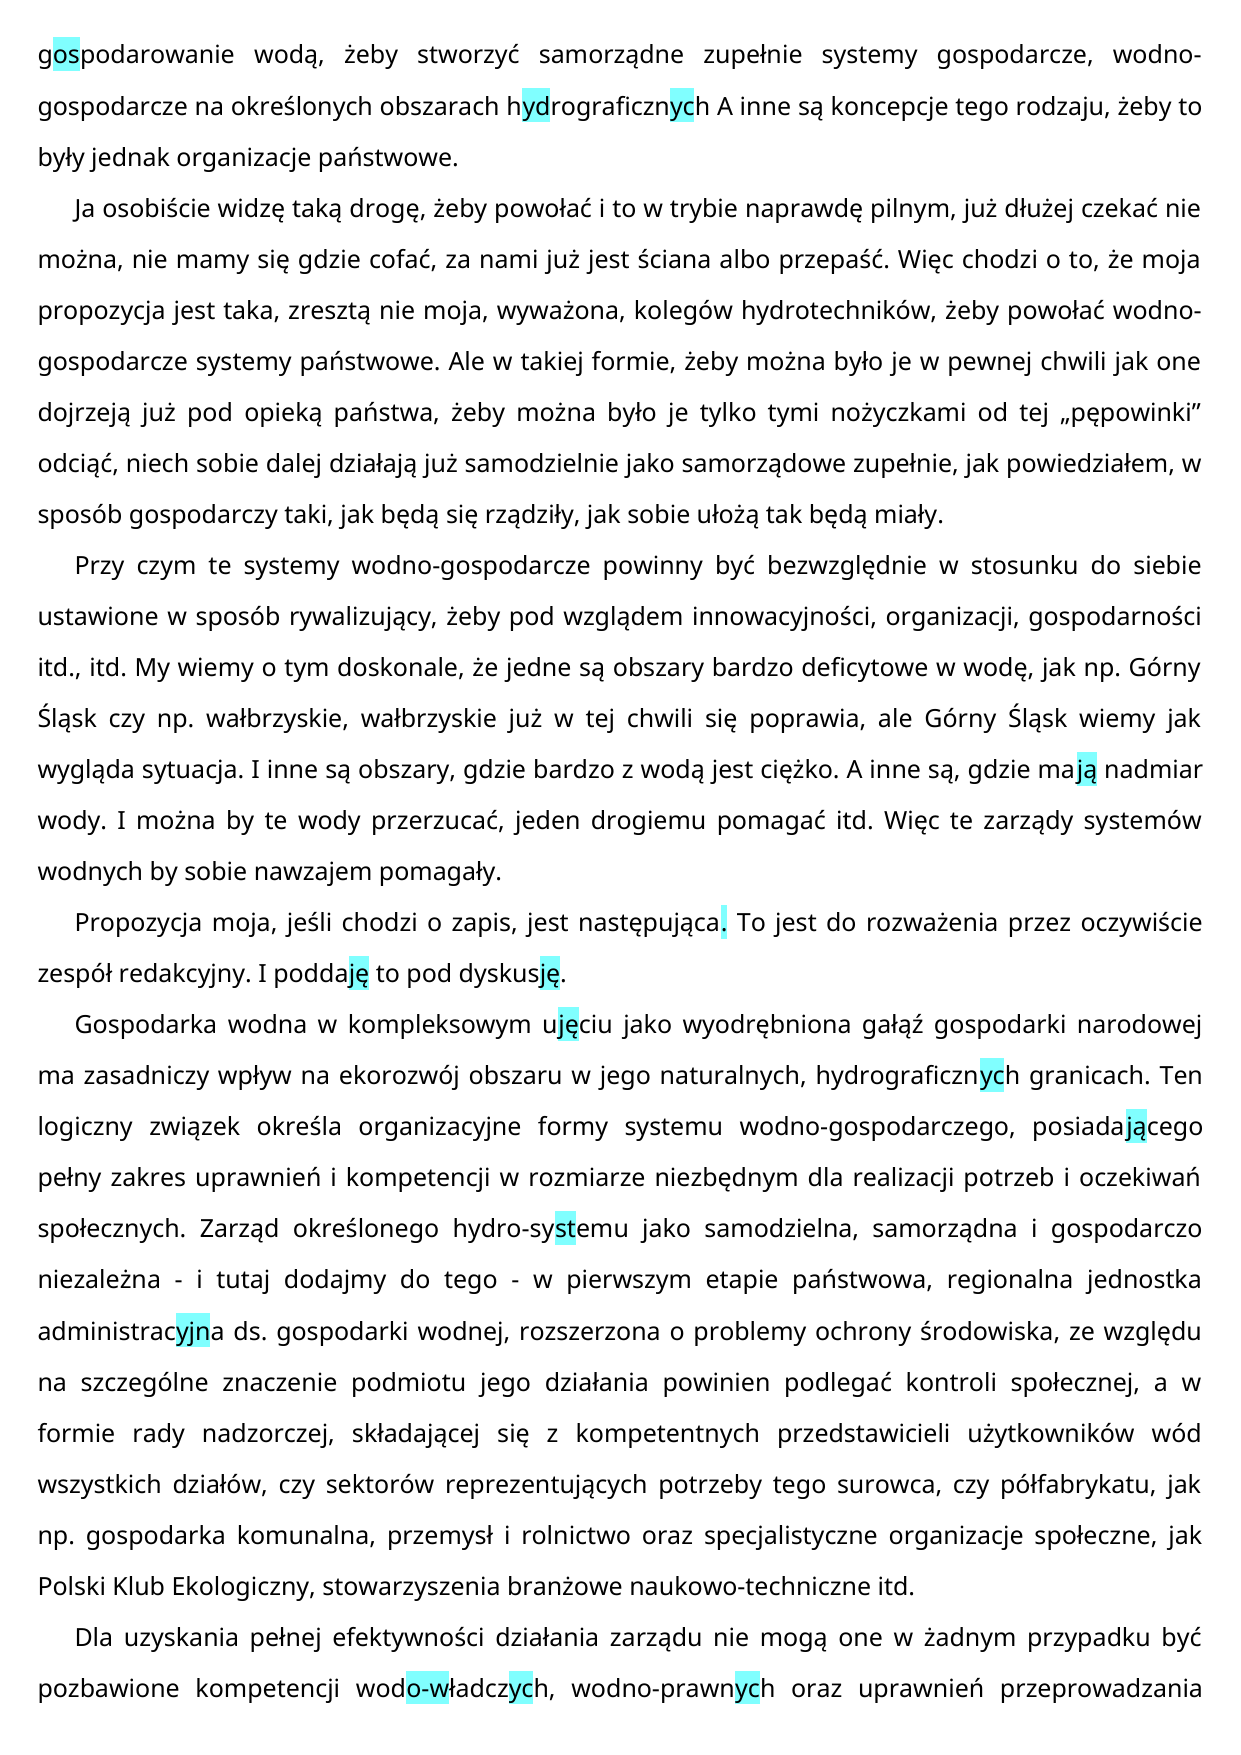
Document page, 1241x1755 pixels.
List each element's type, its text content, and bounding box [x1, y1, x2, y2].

text Przy czym te systemy wodno-gospodarcze powinny być bezwzględnie w stosunku do siebie ustawione w sposób rywalizujący, żeby pod wzglądem innowacyjności, organizacji, gospodarności itd., itd. My wiemy o tym doskonale, że jedne są obszary bardzo deficytowe w wodę, jak np. Górny Śląsk czy np. wałbrzyskie, wałbrzyskie już w tej chwili się poprawia, ale Górny Śląsk wiemy jak wygląda sytuacja. I inne są obszary, gdzie bardzo z wodą jest ciężko. A inne są, gdzie mają nadmiar wody. I można by te wody przerzucać, jeden drogiemu pomagać itd. Więc te zarządy systemów wodnych by sobie nawzajem pomagały. [37, 548, 1203, 888]
text Ja osobiście widzę taką drogę, żeby powołać i to w trybie naprawdę pilnym, już dłużej czekać nie można, nie mamy się gdzie cofać, za nami już jest ściana albo przepaść. Więc chodzi o to, że moja propozycja jest taka, zresztą nie moja, wyważona, kolegów hydrotechników, żeby powołać wodno-gospodarcze systemy państwowe. Ale w takiej formie, żeby można było je w pewnej chwili jak one dojrzeją już pod opieką państwa, żeby można było je tylko tymi nożyczkami od tej „pępowinki” odciąć, niech sobie dalej działają już samodzielnie jako samorządowe zupełnie, jak powiedziałem, w sposób gospodarczy taki, jak będą się rządziły, jak sobie ułożą tak będą miały. [37, 190, 1203, 531]
text Propozycja moja, jeśli chodzi o zapis, jest następująca. To jest do rozważenia przez oczywiście zespół redakcyjny. I poddaję to pod dyskusję. [37, 905, 1203, 990]
text Dla uzyskania pełnej efektywności działania zarządu nie mogą one w żadnym przypadku być pozbawione kompetencji wodo-władczych, wodno-prawnych oraz uprawnień przeprowadzania [37, 1619, 1203, 1704]
text Gospodarka wodna w kompleksowym ujęciu jako wyodrębniona gałąź gospodarki narodowej ma zasadniczy wpływ na ekorozwój obszaru w jego naturalnych, hydrograficznych granicach. Ten logiczny związek określa organizacyjne formy systemu wodno-gospodarczego, posiadającego pełny zakres uprawnień i kompetencji w rozmiarze niezbędnym dla realizacji potrzeb i oczekiwań społecznych. Zarząd określonego hydro-systemu jako samodzielna, samorządna i gospodarczo niezależna - i tutaj dodajmy do tego - w pierwszym etapie państwowa, regionalna jednostka administracyjna ds. gospodarki wodnej, rozszerzona o problemy ochrony środowiska, ze względu na szczególne znaczenie podmiotu jego działania powinien podlegać kontroli społecznej, a w formie rady nadzorczej, składającej się z kompetentnych przedstawicieli użytkowników wód wszystkich działów, czy sektorów reprezentujących potrzeby tego surowca, czy półfabrykatu, jak np. gospodarka komunalna, przemysł i rolnictwo oraz specjalistyczne organizacje społeczne, jak Polski Klub Ekologiczny, stowarzyszenia branżowe naukowo-techniczne itd. [37, 1007, 1203, 1602]
text gospodarowanie wodą, żeby stworzyć samorządne zupełnie systemy gospodarcze, wodno-gospodarcze na określonych obszarach hydrograficznych A inne są koncepcje tego rodzaju, żeby to były jednak organizacje państwowe. [37, 37, 1203, 173]
